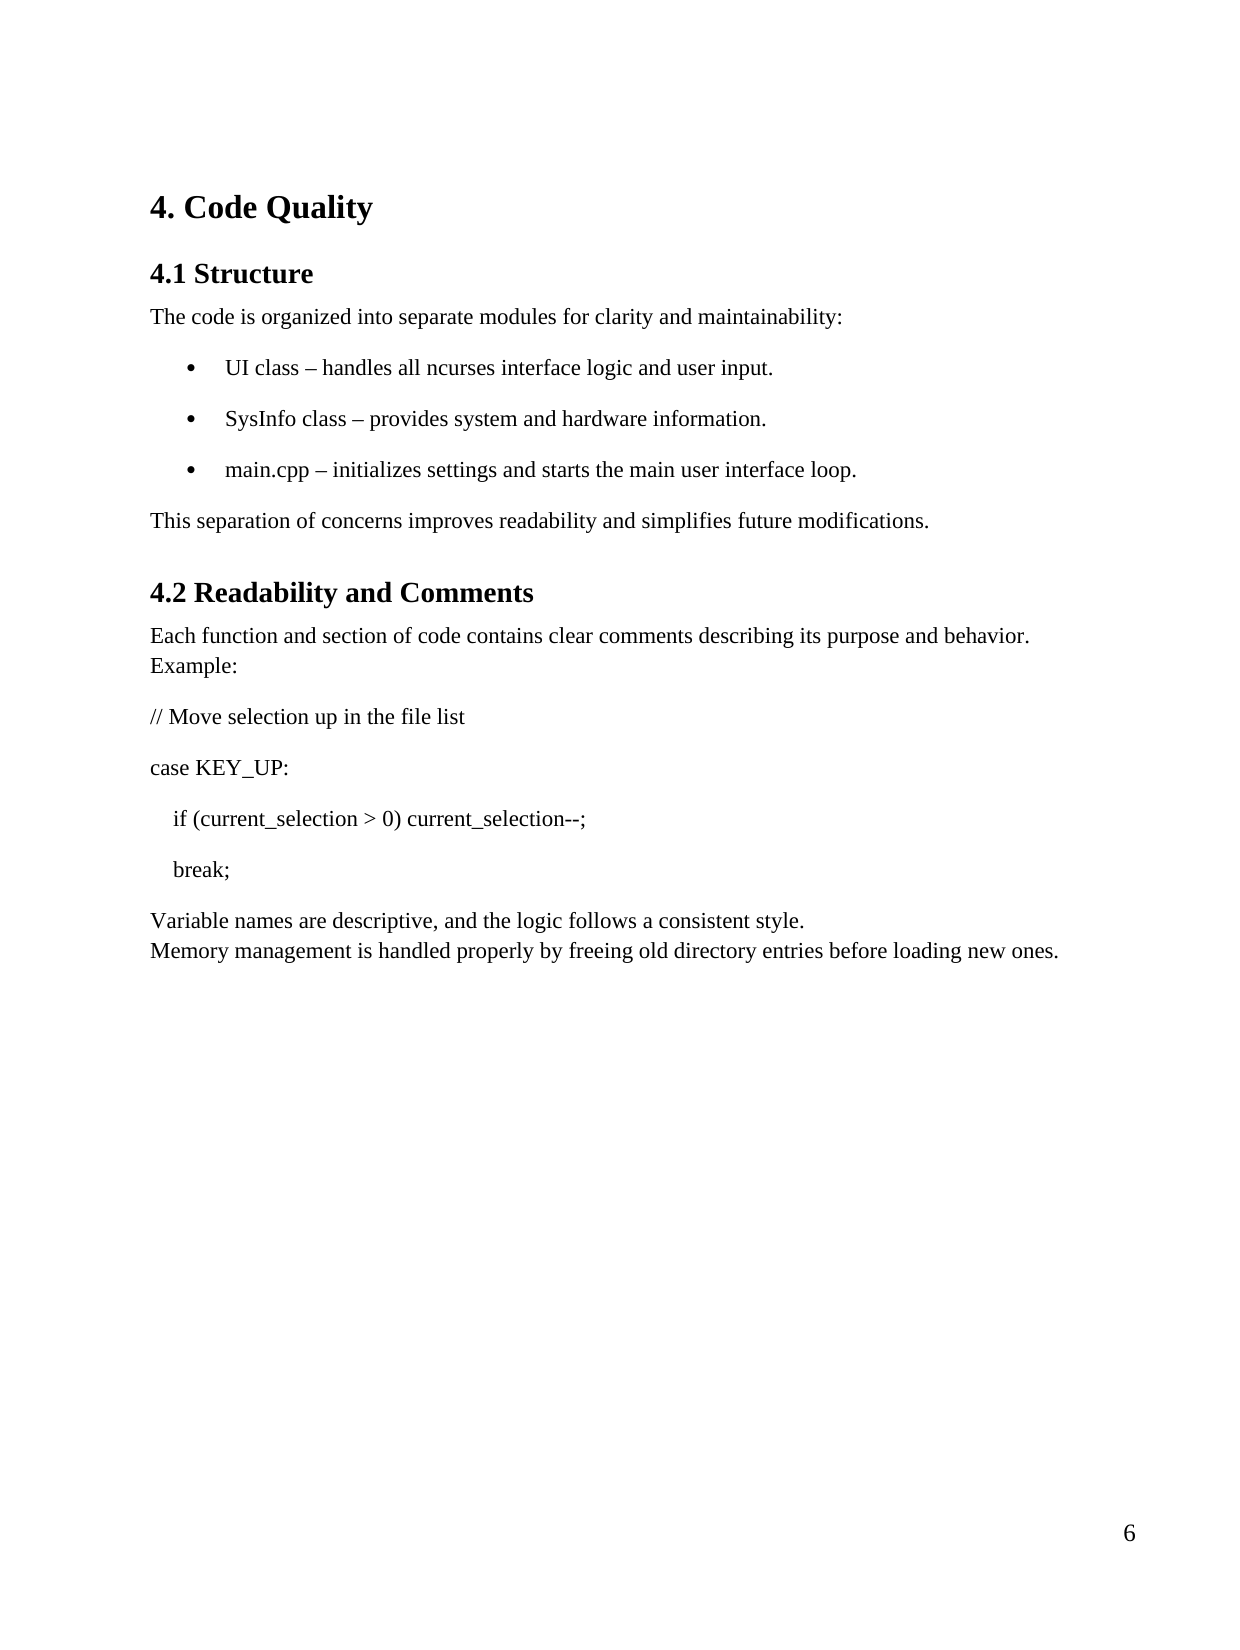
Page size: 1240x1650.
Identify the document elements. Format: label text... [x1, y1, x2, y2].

text The code is organized into separate modules for clarity and maintainability: [150, 303, 1135, 329]
text Each function and section of code contains clear comments describing its purpose and behavior. Example: [150, 622, 1135, 678]
text Variable names are descriptive, and the logic follows a consistent style. Memory management is handled properly by freeing old directory entries before loading new ones. [150, 907, 1135, 964]
list UI class – handles all ncurses interface logic and user input. [187, 354, 1135, 381]
text case KEY_UP: [150, 754, 1135, 781]
text break; [150, 856, 1135, 883]
subtitle 4.2 Readability and Comments [150, 575, 1135, 609]
subtitle 4. Code Quality [150, 187, 1135, 226]
text This separation of concerns improves readability and simplifies future modifications. [150, 507, 1135, 534]
subtitle 4.1 Structure [150, 256, 1135, 290]
list SysInfo class – provides system and hardware information. [187, 405, 1135, 432]
text if (current_selection > 0) current_selection--; [150, 805, 1135, 832]
text // Move selection up in the file list [150, 703, 1135, 729]
list main.cpp – initializes settings and starts the main user interface loop. [187, 456, 1135, 483]
